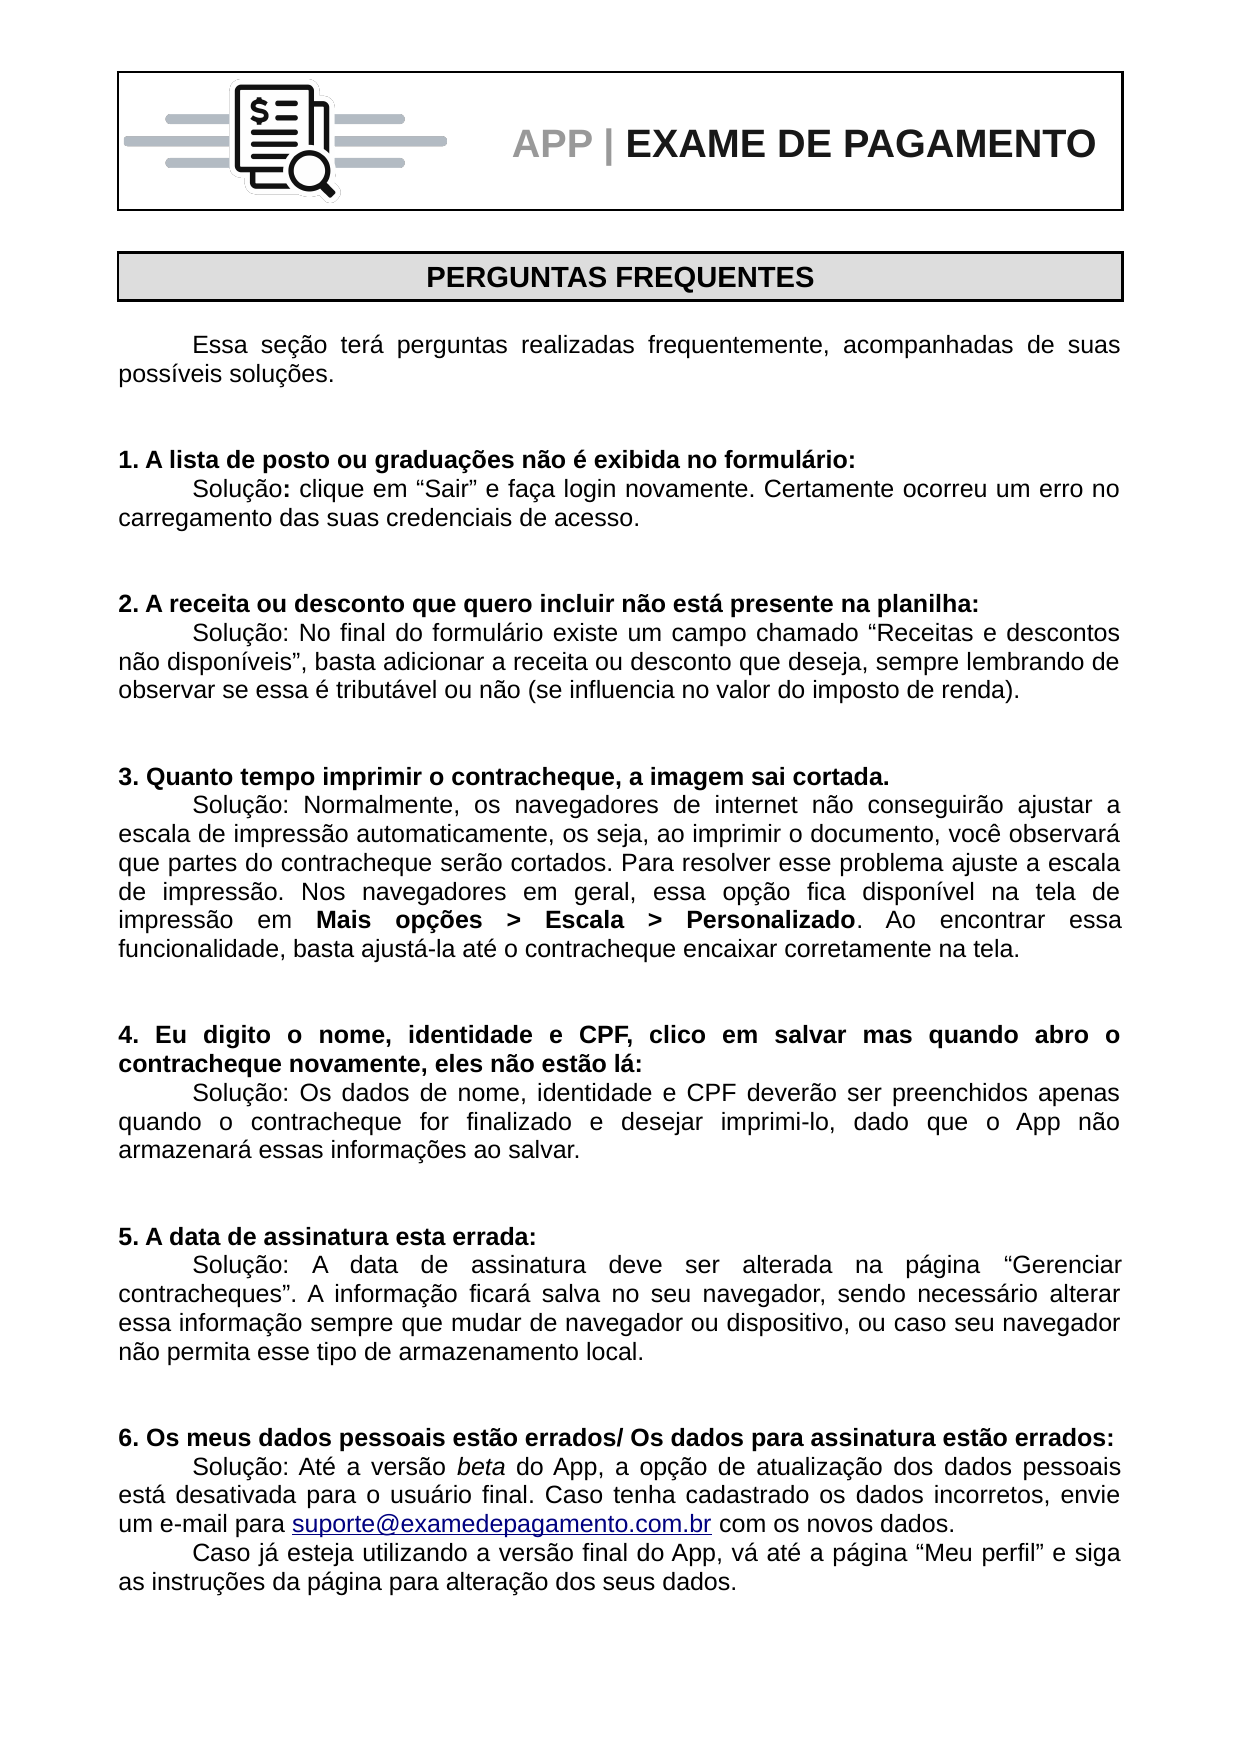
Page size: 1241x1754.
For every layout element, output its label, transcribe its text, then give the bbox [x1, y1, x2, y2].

text Solução: A data de assinatura deve ser alterada na página “Gerenciar contracheques”. A informação ficará salva no seu navegador, sendo necessário alterar essa informação sempre que mudar de navegador ou dispositivo, ou caso seu navegador não permita esse tipo de armazenamento local. [118, 1250, 1122, 1365]
text Solução: Normalmente, os navegadores de internet não conseguirão ajustar a escala de impressão automaticamente, os seja, ao imprimir o documento, você observará que partes do contracheque serão cortados. Para resolver esse problema ajuste a escala de impressão. Nos navegadores em geral, essa opção fica disponível na tela de impressão em Mais opções > Escala > Personalizado. Ao encontrar essa funcionalidade, basta ajustá-la até o contracheque encaixar corretamente na tela. [118, 790, 1122, 963]
picture [123, 79, 447, 203]
text Solução: Até a versão beta do App, a opção de atualização dos dados pessoais está desativada para o usuário final. Caso tenha cadastrado os dados incorretos, envie um e-mail para suporte@examedepagamento.com.br com os novos dados. [118, 1451, 1122, 1538]
text Caso já esteja utilizando a versão final do App, vá até a página “Meu perfil” e siga as instruções da página para alteração dos seus dados. [118, 1538, 1122, 1595]
text Solução: No final do formulário existe um campo chamado “Receitas e descontos não disponíveis”, basta adicionar a receita ou desconto que deseja, sempre lembrando de observar se essa é tributável ou não (se influencia no valor do imposto de renda). [118, 618, 1122, 704]
text 5. A data de assinatura esta errada: [118, 1221, 1122, 1250]
table_header APP | EXAME DE PAGAMENTO [453, 73, 1121, 208]
text 3. Quanto tempo imprimir o contracheque, a imagem sai cortada. [118, 761, 1122, 790]
table_cell PERGUNTAS FREQUENTES [119, 254, 1121, 299]
text Solução: clique em “Sair” e faça login novamente. Certamente ocorreu um erro no carregamento das suas credenciais de acesso. [118, 474, 1122, 531]
text 2. A receita ou desconto que quero incluir não está presente na planilha: [118, 589, 1122, 618]
text 4. Eu digito o nome, identidade e CPF, clico em salvar mas quando abro o contracheque novamente, eles não estão lá: [118, 1020, 1122, 1078]
text 1. A lista de posto ou graduações não é exibida no formulário: [118, 445, 1122, 474]
table_cell [118, 211, 1123, 251]
table_header [119, 73, 453, 208]
text Essa seção terá perguntas realizadas frequentemente, acompanhadas de suas possíveis soluções. [118, 330, 1122, 388]
text 6. Os meus dados pessoais estão errados/ Os dados para assinatura estão errados: [118, 1423, 1122, 1451]
text Solução: Os dados de nome, identidade e CPF deverão ser preenchidos apenas quando o contracheque for finalizado e desejar imprimi-lo, dado que o App não armazenará essas informações ao salvar. [118, 1078, 1122, 1164]
